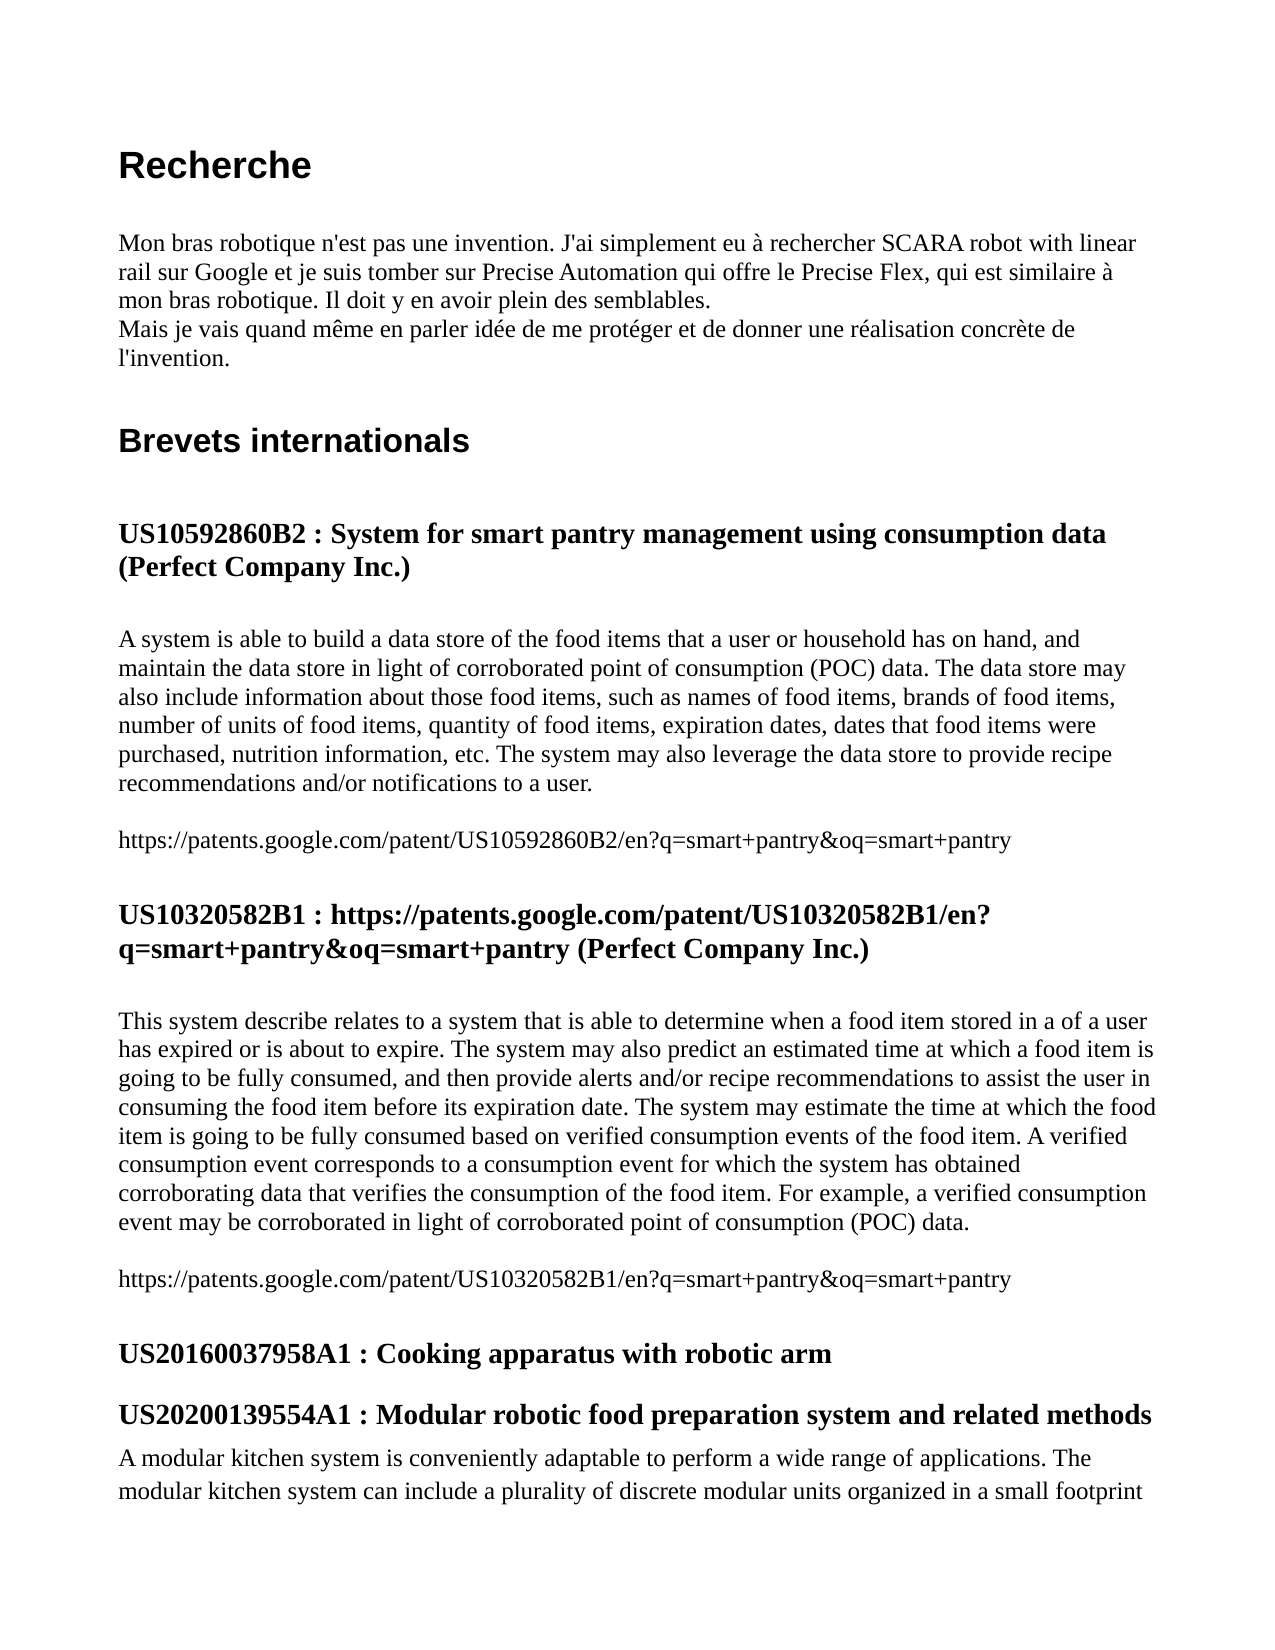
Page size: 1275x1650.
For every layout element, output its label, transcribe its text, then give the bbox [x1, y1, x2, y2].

subtitle US20160037958A1 : Cooking apparatus with robotic arm [118, 1337, 1157, 1370]
text A system is able to build a data store of the food items that a user or household has on hand, and maintain the data store in light of corroborated point of consumption (POC) data. The data store may also include information about those food items, such as names of food items, brands of food items, number of units of food items, quantity of food items, expiration dates, dates that food items were purchased, nutrition information, etc. The system may also leverage the data store to provide recipe recommendations and/or notifications to a user. [118, 624, 1157, 797]
text This system describe relates to a system that is able to determine when a food item stored in a of a user has expired or is about to expire. The system may also predict an estimated time at which a food item is going to be fully consumed, and then provide alerts and/or recipe recommendations to assist the user in consuming the food item before its expiration date. The system may estimate the time at which the food item is going to be fully consumed based on verified consumption events of the food item. A verified consumption event corresponds to a consumption event for which the system has obtained corroborating data that verifies the consumption of the food item. For example, a verified consumption event may be corroborated in light of corroborated point of consumption (POC) data. [118, 1006, 1157, 1236]
subtitle Brevets internationals [118, 421, 1157, 460]
text Mais je vais quand même en parler idée de me protéger et de donner une réalisation concrète de l'invention. [118, 314, 1157, 372]
subtitle Recherche [118, 143, 1157, 187]
text https://patents.google.com/patent/US10320582B1/en?q=smart+pantry&oq=smart+pantry [118, 1264, 1157, 1293]
subtitle US10592860B2 : System for smart pantry management using consumption data (Perfect Company Inc.) [118, 516, 1157, 583]
subtitle US20200139554A1 : Modular robotic food preparation system and related methods [118, 1397, 1157, 1431]
text Mon bras robotique n'est pas une invention. J'ai simplement eu à rechercher SCARA robot with linear rail sur Google et je suis tomber sur Precise Automation qui offre le Precise Flex, qui est similaire à mon bras robotique. Il doit y en avoir plein des semblables. [118, 228, 1157, 314]
subtitle US10320582B1 : https://patents.google.com/patent/US10320582B1/en?q=smart+pantry&oq=smart+pantry (Perfect Company Inc.) [118, 897, 1157, 964]
text A modular kitchen system is conveniently adaptable to perform a wide range of applications. The modular kitchen system can include a plurality of discrete modular units organized in a small footprint [118, 1443, 1157, 1505]
text https://patents.google.com/patent/US10592860B2/en?q=smart+pantry&oq=smart+pantry [118, 825, 1157, 854]
